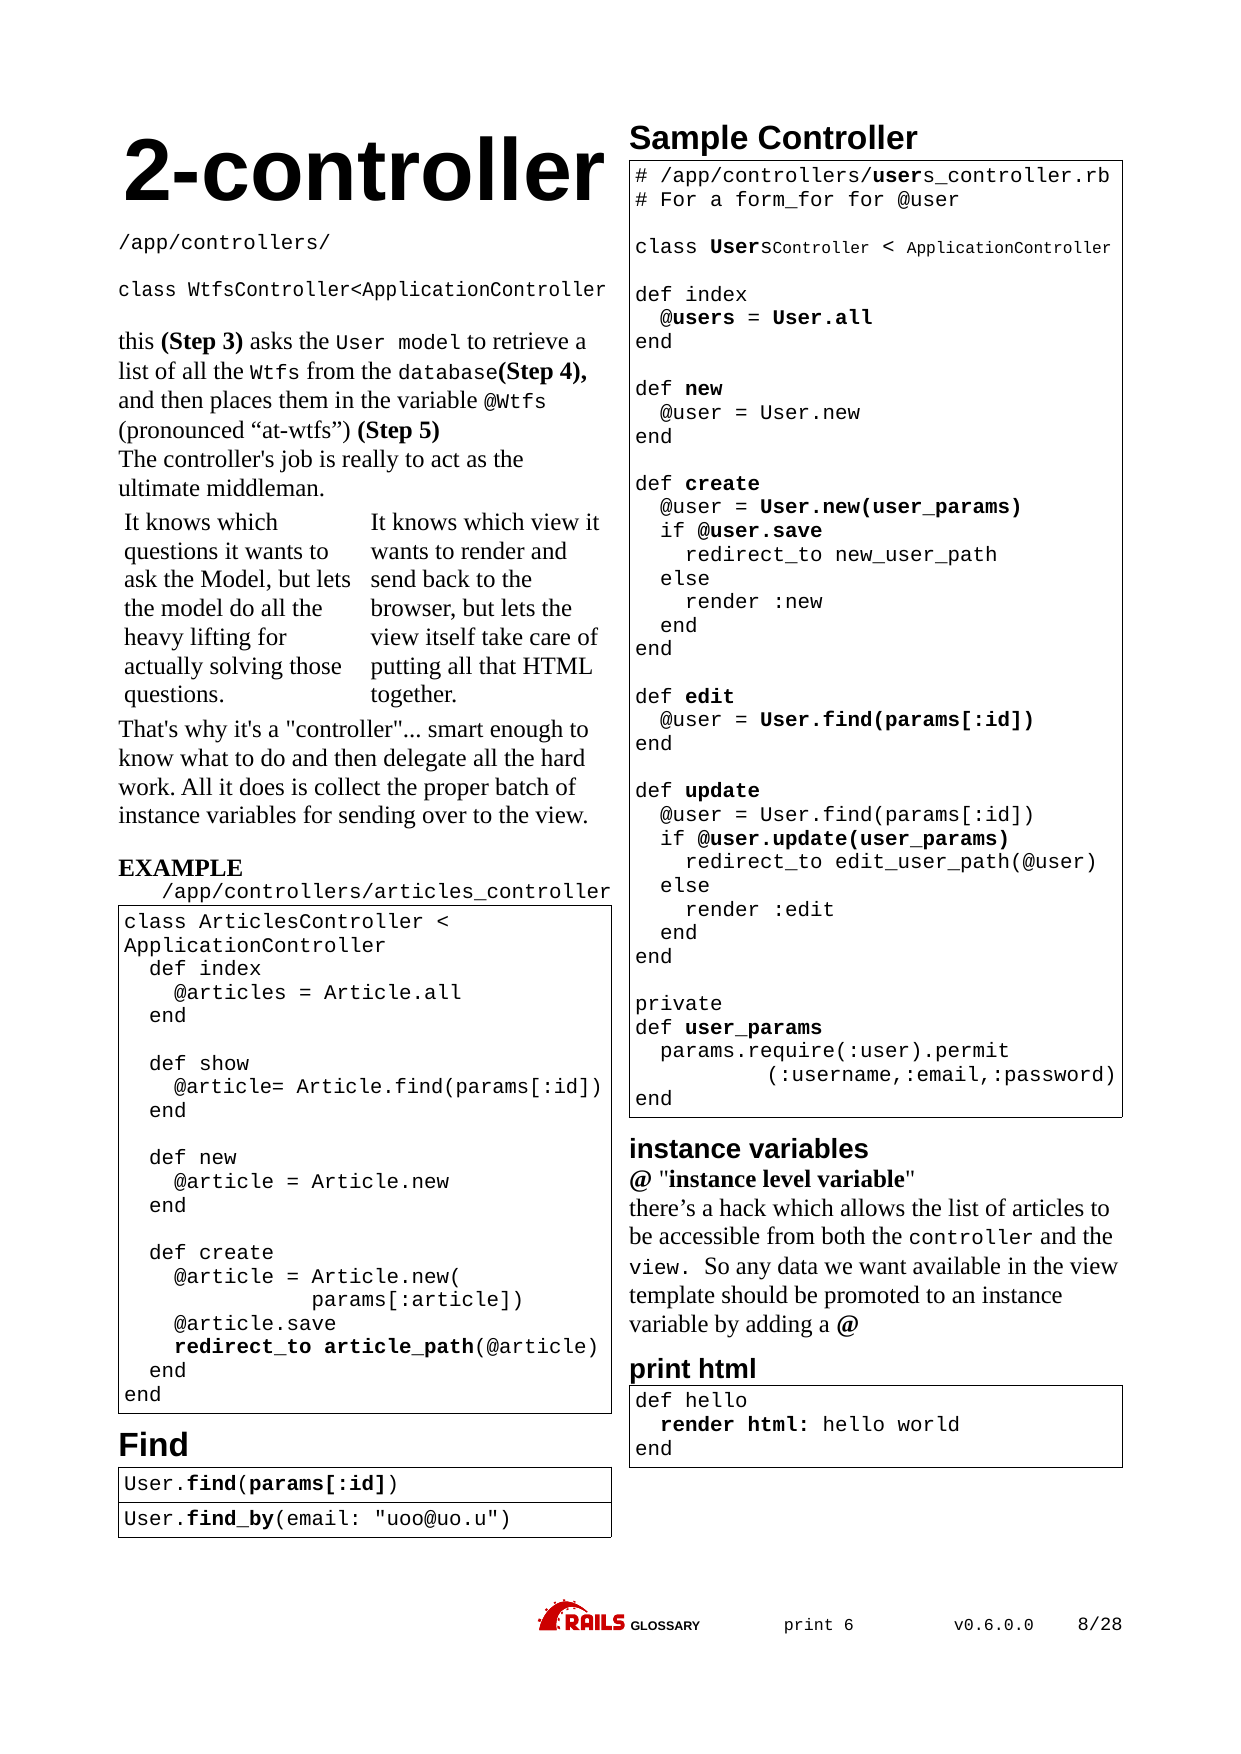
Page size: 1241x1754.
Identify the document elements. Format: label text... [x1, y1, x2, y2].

text The controller's job is really to act as the ultimate middleman. [118, 444, 611, 501]
text this (Step 3) asks the User model to retrieve a list of all the Wtfs from the database(Step 4), and then places them in the variable @Wtfs (pronounced “at-wtfs”) (Step 5) [118, 326, 611, 444]
subtitle Sample Controller [629, 118, 1122, 157]
table_header class ArticlesController < ApplicationController def index @articles = Article.all end def show @article= Article.find(params[:id]) end def new @article = Article.new end def create @article = Article.new( params[:article]) @article.save redirect_to article_path(@article) end end [119, 906, 611, 1413]
text /app/controllers/ [118, 232, 611, 255]
subtitle print html [629, 1353, 1122, 1385]
text class WtfsController<ApplicationController [118, 279, 611, 303]
subtitle Find [118, 1425, 611, 1464]
table_header It knows which view it wants to render and send back to the browser, but lets the view itself take care of putting all that HTML together. [365, 501, 611, 714]
text /app/controllers/articles_controller [118, 881, 611, 905]
table_header It knows which questions it wants to ask the Model, but lets the model do all the heavy lifting for actually solving those questions. [118, 501, 364, 714]
table_header # /app/controllers/users_controller.rb # For a form_for for @user class UsersController < ApplicationController def index @users = User.all end def new @user = User.new end def create @user = User.new(user_params) if @user.save redirect_to new_user_path else render :new end end def edit @user = User.find(params[:id]) end def update @user = User.find(params[:id]) if @user.update(user_params) redirect_to edit_user_path(@user) else render :edit end end private def user_params params.require(:user).permit (:username,:email,:password) end [630, 161, 1122, 1117]
table_header User.find(params[:id]) [119, 1468, 611, 1502]
text That's why it's a "controller"... smart enough to know what to do and then delegate all the hard work. All it does is collect the proper batch of instance variables for sending over to the view. [118, 714, 611, 829]
text EXAMPLE [118, 853, 611, 881]
subtitle 2-controller [118, 118, 611, 219]
text @ "instance level variable" [629, 1164, 1122, 1193]
table_header def hello render html: hello world end [630, 1386, 1122, 1467]
table_cell User.find_by(email: "uoo@uo.u") [119, 1503, 611, 1537]
text there’s a hack which allows the list of articles to be accessible from both the controller and the view. So any data we want available in the view template should be promoted to an instance variable by adding a @ [629, 1193, 1122, 1338]
subtitle instance variables [629, 1132, 1122, 1164]
